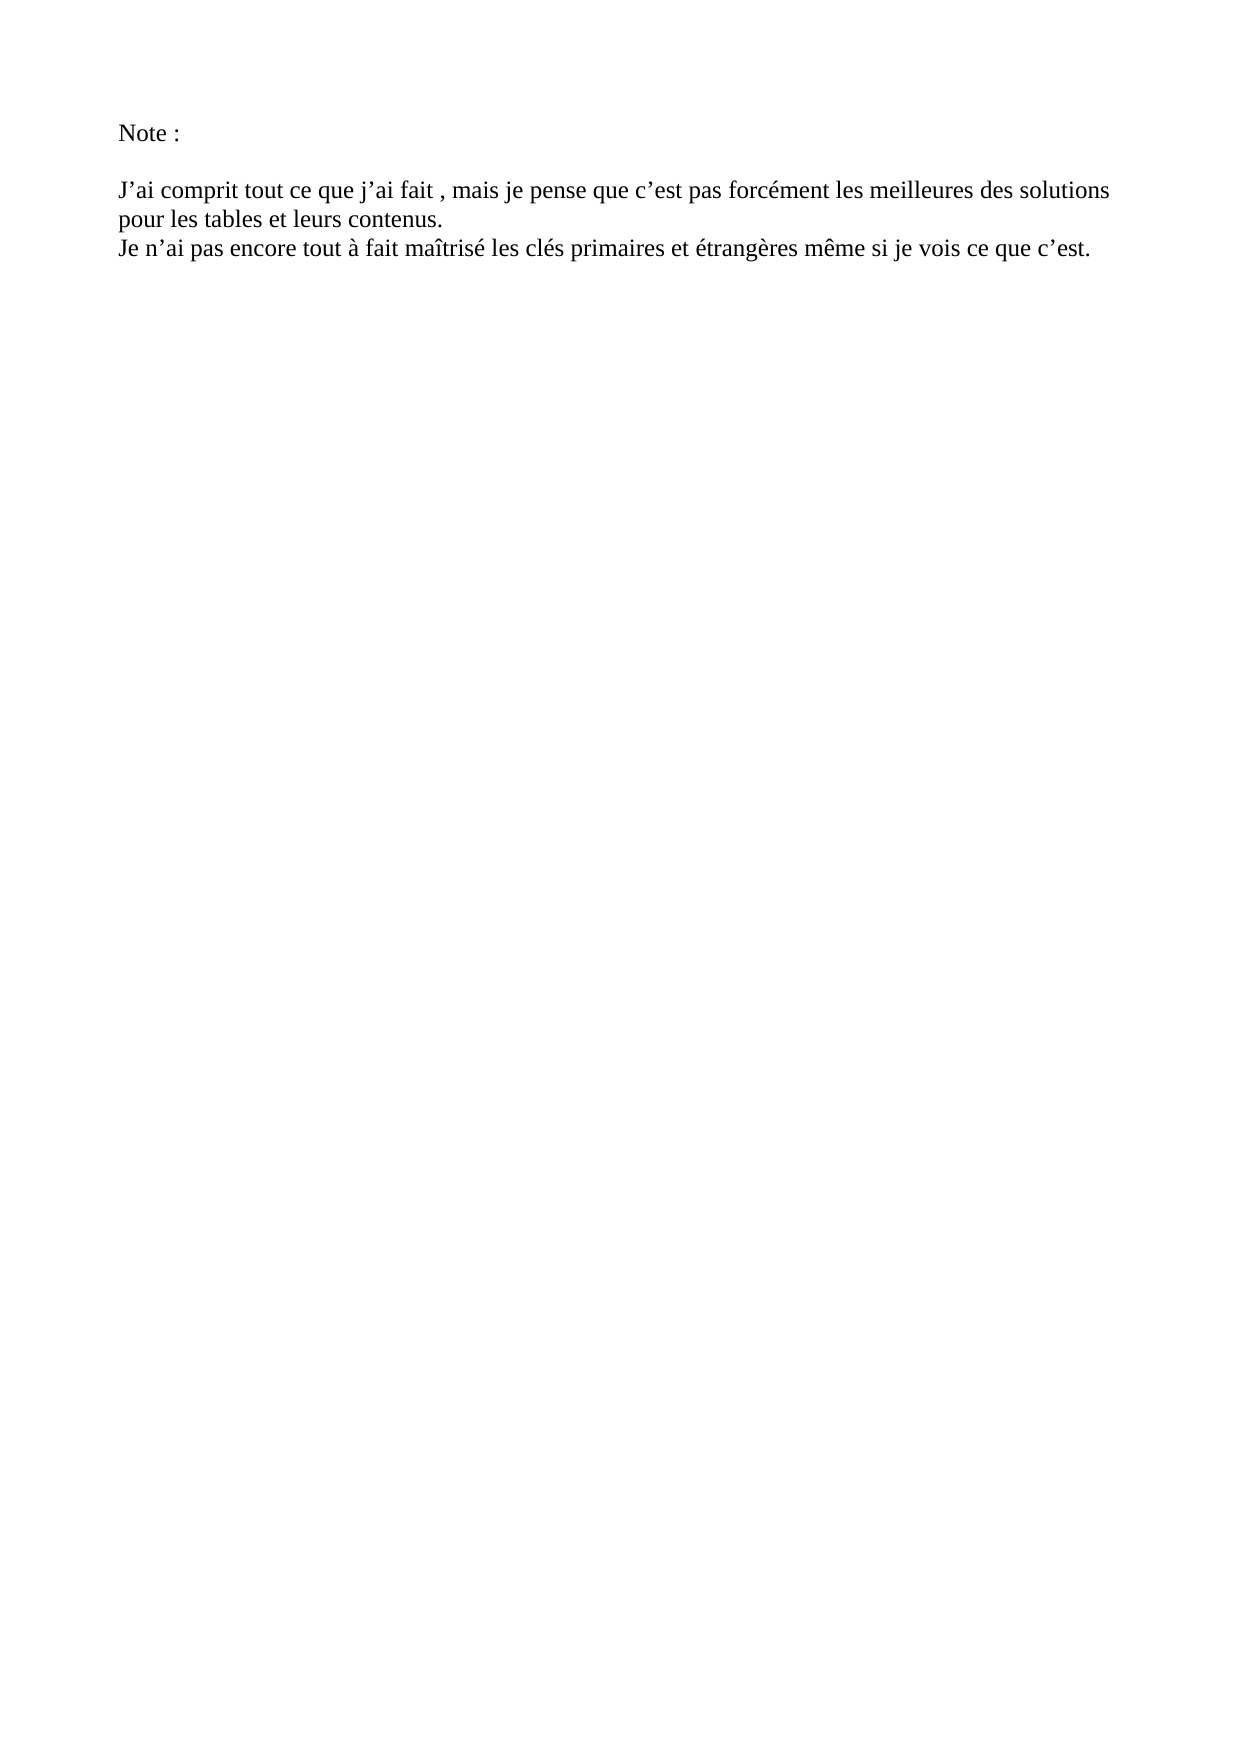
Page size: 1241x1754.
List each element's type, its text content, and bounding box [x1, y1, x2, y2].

text Note : [118, 118, 1122, 147]
text Je n’ai pas encore tout à fait maîtrisé les clés primaires et étrangères même si je vois ce que c’est. [118, 233, 1122, 262]
text J’ai comprit tout ce que j’ai fait , mais je pense que c’est pas forcément les meilleures des solutions pour les tables et leurs contenus. [118, 176, 1122, 233]
